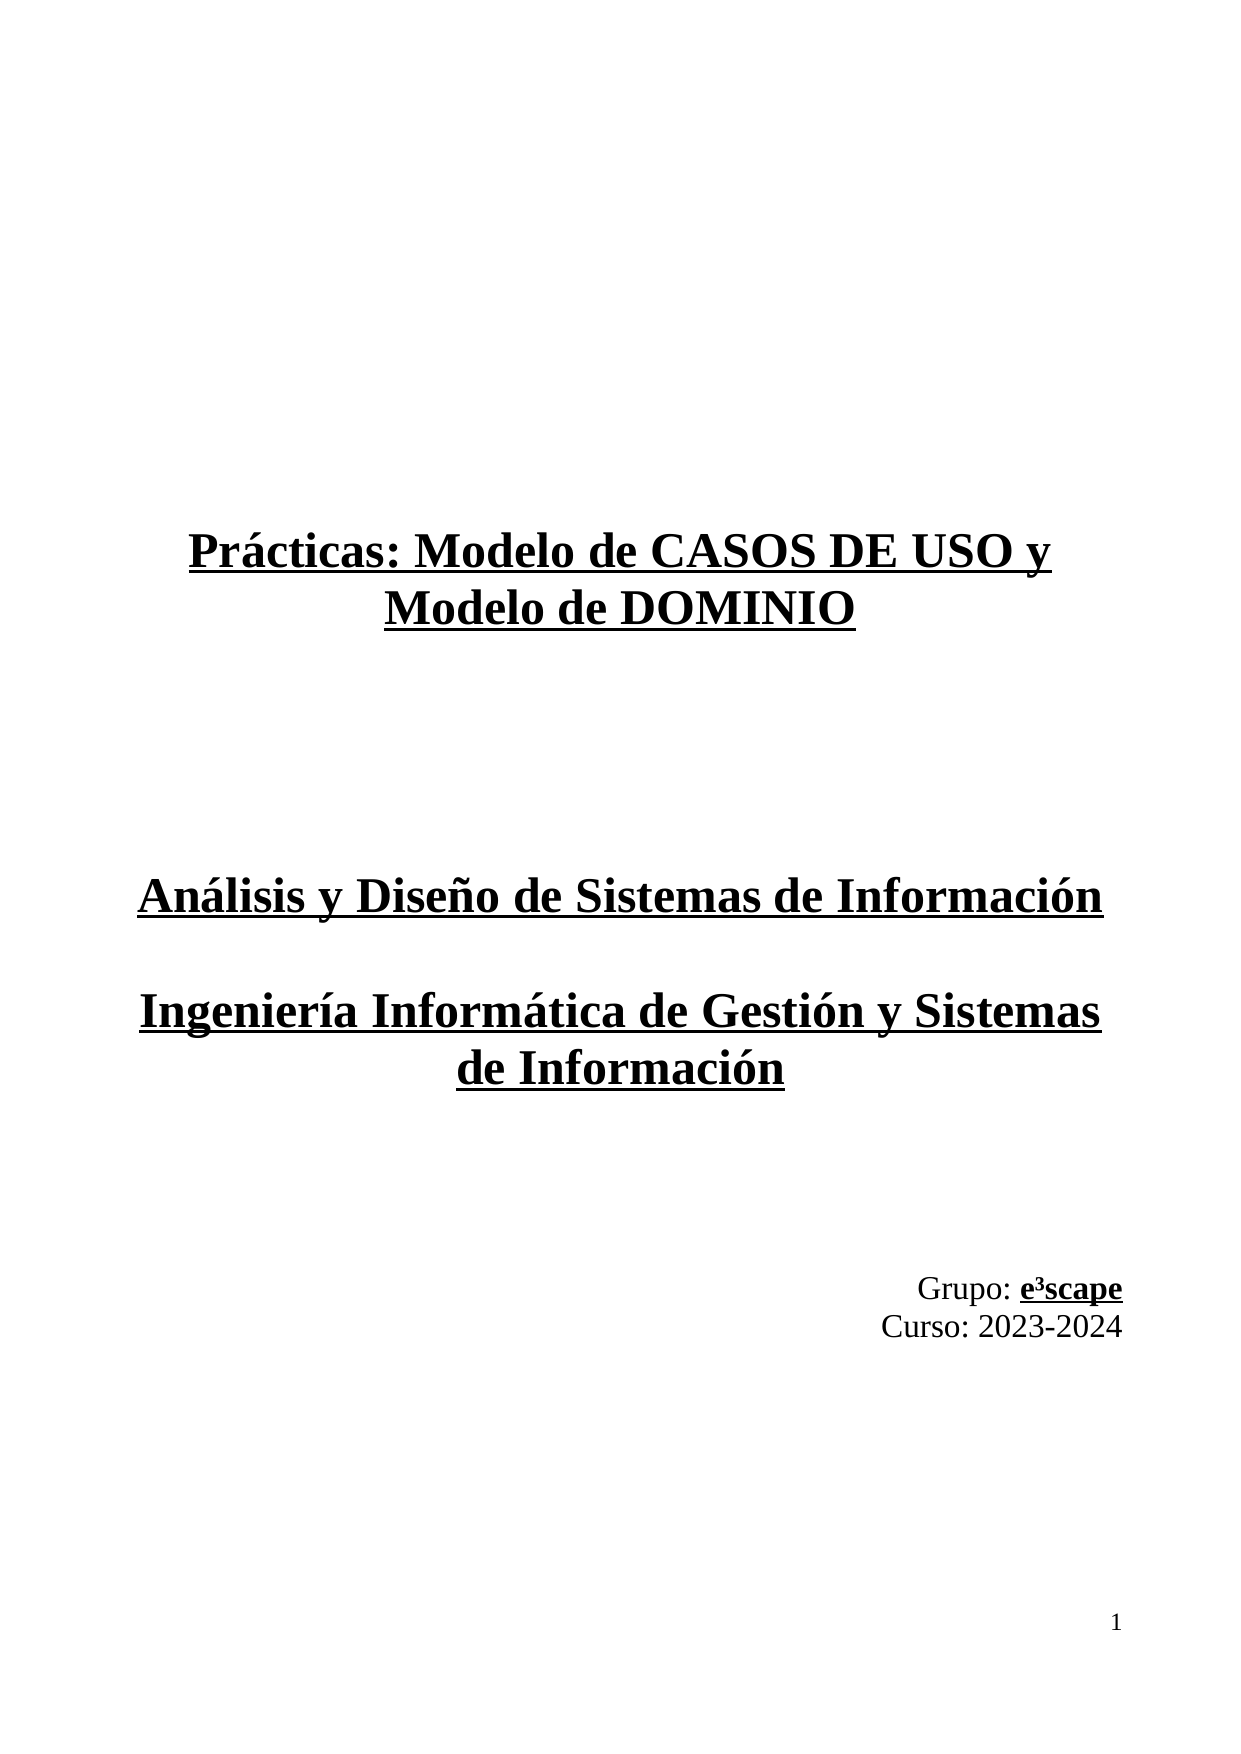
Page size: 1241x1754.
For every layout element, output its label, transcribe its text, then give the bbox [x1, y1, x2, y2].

text Ingeniería Informática de Gestión y Sistemas de Información [118, 981, 1122, 1096]
text Análisis y Diseño de Sistemas de Información [118, 866, 1122, 923]
text Grupo: e³scape [118, 1268, 1122, 1306]
text Curso: 2023-2024 [118, 1306, 1122, 1345]
text Prácticas: Modelo de CASOS DE USO y Modelo de DOMINIO [118, 521, 1122, 636]
